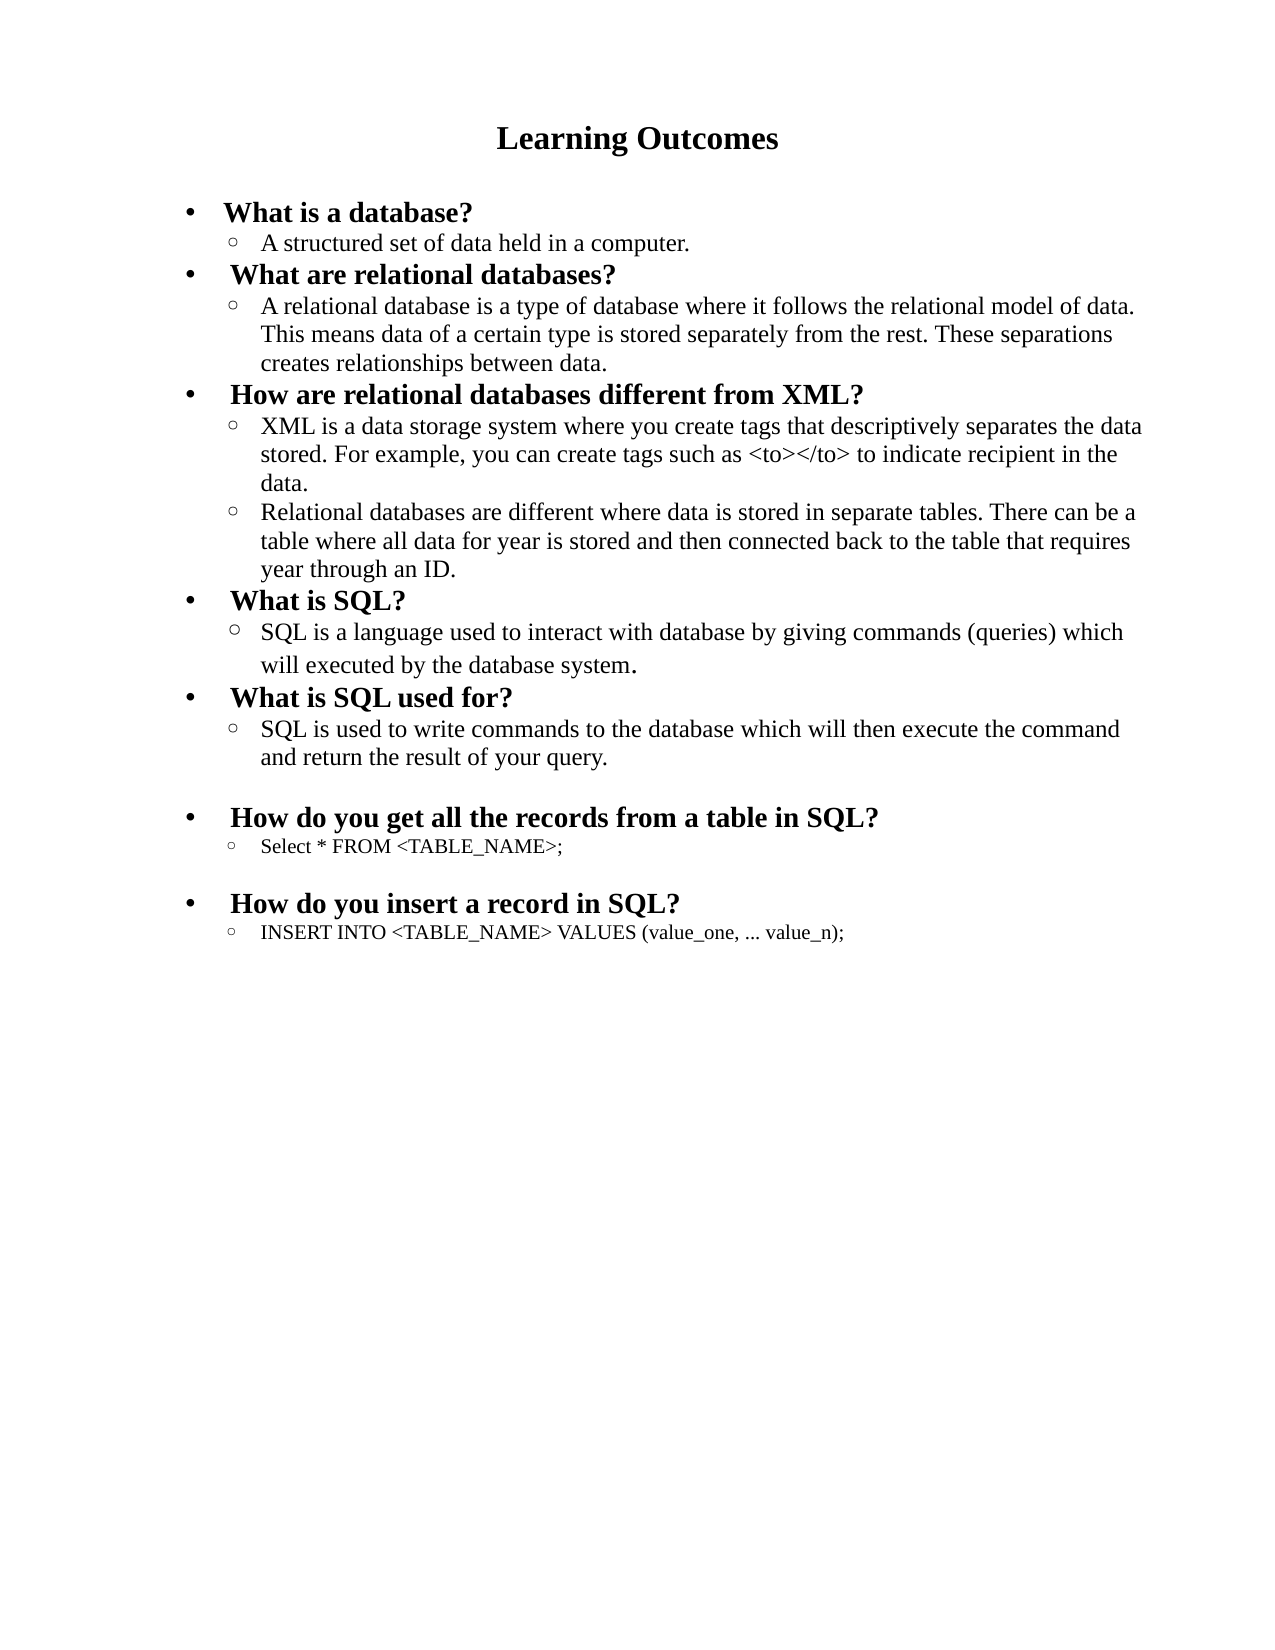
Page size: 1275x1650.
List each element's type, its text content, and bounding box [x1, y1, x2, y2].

list A structured set of data held in a computer. [223, 228, 1157, 257]
list Select * FROM <TABLE_NAME>; [223, 834, 1157, 858]
list What is a database? [185, 195, 1157, 228]
text Learning Outcomes [118, 118, 1157, 156]
list INSERT INTO <TABLE_NAME> VALUES (value_one, ... value_n); [223, 920, 1157, 944]
list XML is a data storage system where you create tags that descriptively separates the data stored. For example, you can create tags such as <to></to> to indicate recipient in the data. [223, 411, 1157, 497]
list SQL is used to write commands to the database which will then execute the command and return the result of your query. [223, 714, 1157, 771]
list Relational databases are different where data is stored in separate tables. There can be a table where all data for year is stored and then connected back to the table that requires year through an ID. [223, 497, 1157, 583]
list SQL is a language used to interact with database by giving commands (queries) which will executed by the database system. [223, 617, 1157, 680]
list What is SQL used for? [185, 680, 1157, 714]
list How do you get all the records from a table in SQL? [185, 800, 1157, 834]
list What is SQL? [185, 583, 1157, 617]
list What are relational databases? [185, 257, 1157, 291]
list How do you insert a record in SQL? [185, 886, 1157, 920]
list How are relational databases different from XML? [185, 377, 1157, 411]
list A relational database is a type of database where it follows the relational model of data. This means data of a certain type is stored separately from the rest. These separations creates relationships between data. [223, 291, 1157, 377]
